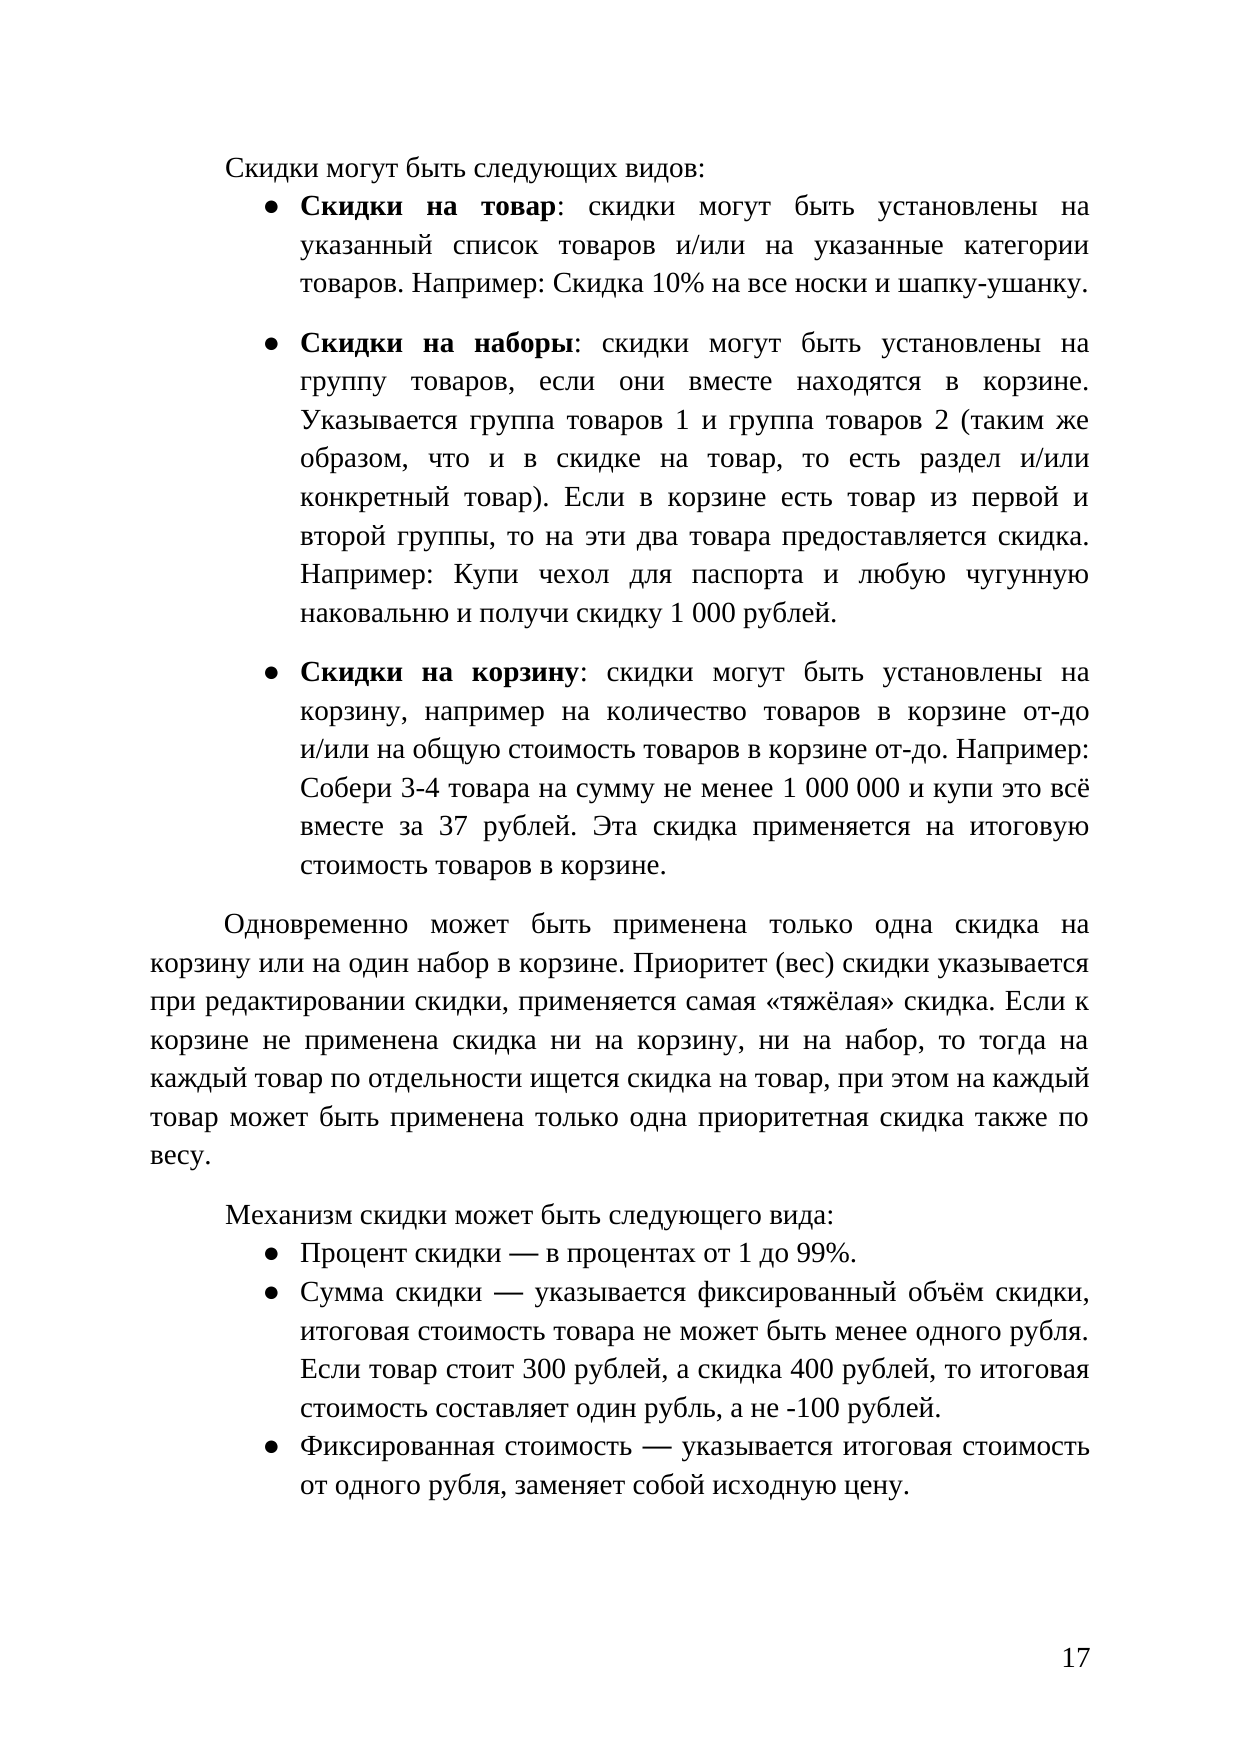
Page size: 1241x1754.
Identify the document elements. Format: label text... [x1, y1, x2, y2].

list Скидки на товар: скидки могут быть установлены на указанный список товаров и/или на указанные категории товаров. Например: Скидка 10% на все носки и шапку-ушанку. [262, 188, 1090, 299]
list Фиксированная стоимость ― указывается итоговая стоимость от одного рубля, заменяет собой исходную цену. [262, 1428, 1090, 1501]
list Скидки на корзину: скидки могут быть установлены на корзину, например на количество товаров в корзине от-до и/или на общую стоимость товаров в корзине от-до. Например: Собери 3-4 товара на сумму не менее 1 000 000 и купи это всё вместе за 37 рублей. Эта скидка применяется на итоговую стоимость товаров в корзине. [262, 654, 1090, 880]
list Сумма скидки ― указывается фиксированный объём скидки, итоговая стоимость товара не может быть менее одного рубля. Если товар стоит 300 рублей, а скидка 400 рублей, то итоговая стоимость составляет один рубль, а не -100 рублей. [262, 1274, 1090, 1423]
list Скидки на наборы: скидки могут быть установлены на группу товаров, если они вместе находятся в корзине. Указывается группа товаров 1 и группа товаров 2 (таким же образом, что и в скидке на товар, то есть раздел и/или конкретный товар). Если в корзине есть товар из первой и второй группы, то на эти два товара предоставляется скидка. Например: Купи чехол для паспорта и любую чугунную наковальню и получи скидку 1 000 рублей. [262, 325, 1090, 628]
text Механизм скидки может быть следующего вида: [150, 1197, 1090, 1230]
list Процент скидки ― в процентах от 1 до 99%. [262, 1235, 1090, 1269]
text Одновременно может быть применена только одна скидка на корзину или на один набор в корзине. Приоритет (вес) скидки указывается при редактировании скидки, применяется самая «тяжёлая» скидка. Если к корзине не применена скидка ни на корзину, ни на набор, то тогда на каждый товар по отдельности ищется скидка на товар, при этом на каждый товар может быть применена только одна приоритетная скидка также по весу. [150, 906, 1090, 1171]
text Скидки могут быть следующих видов: [150, 150, 1090, 183]
